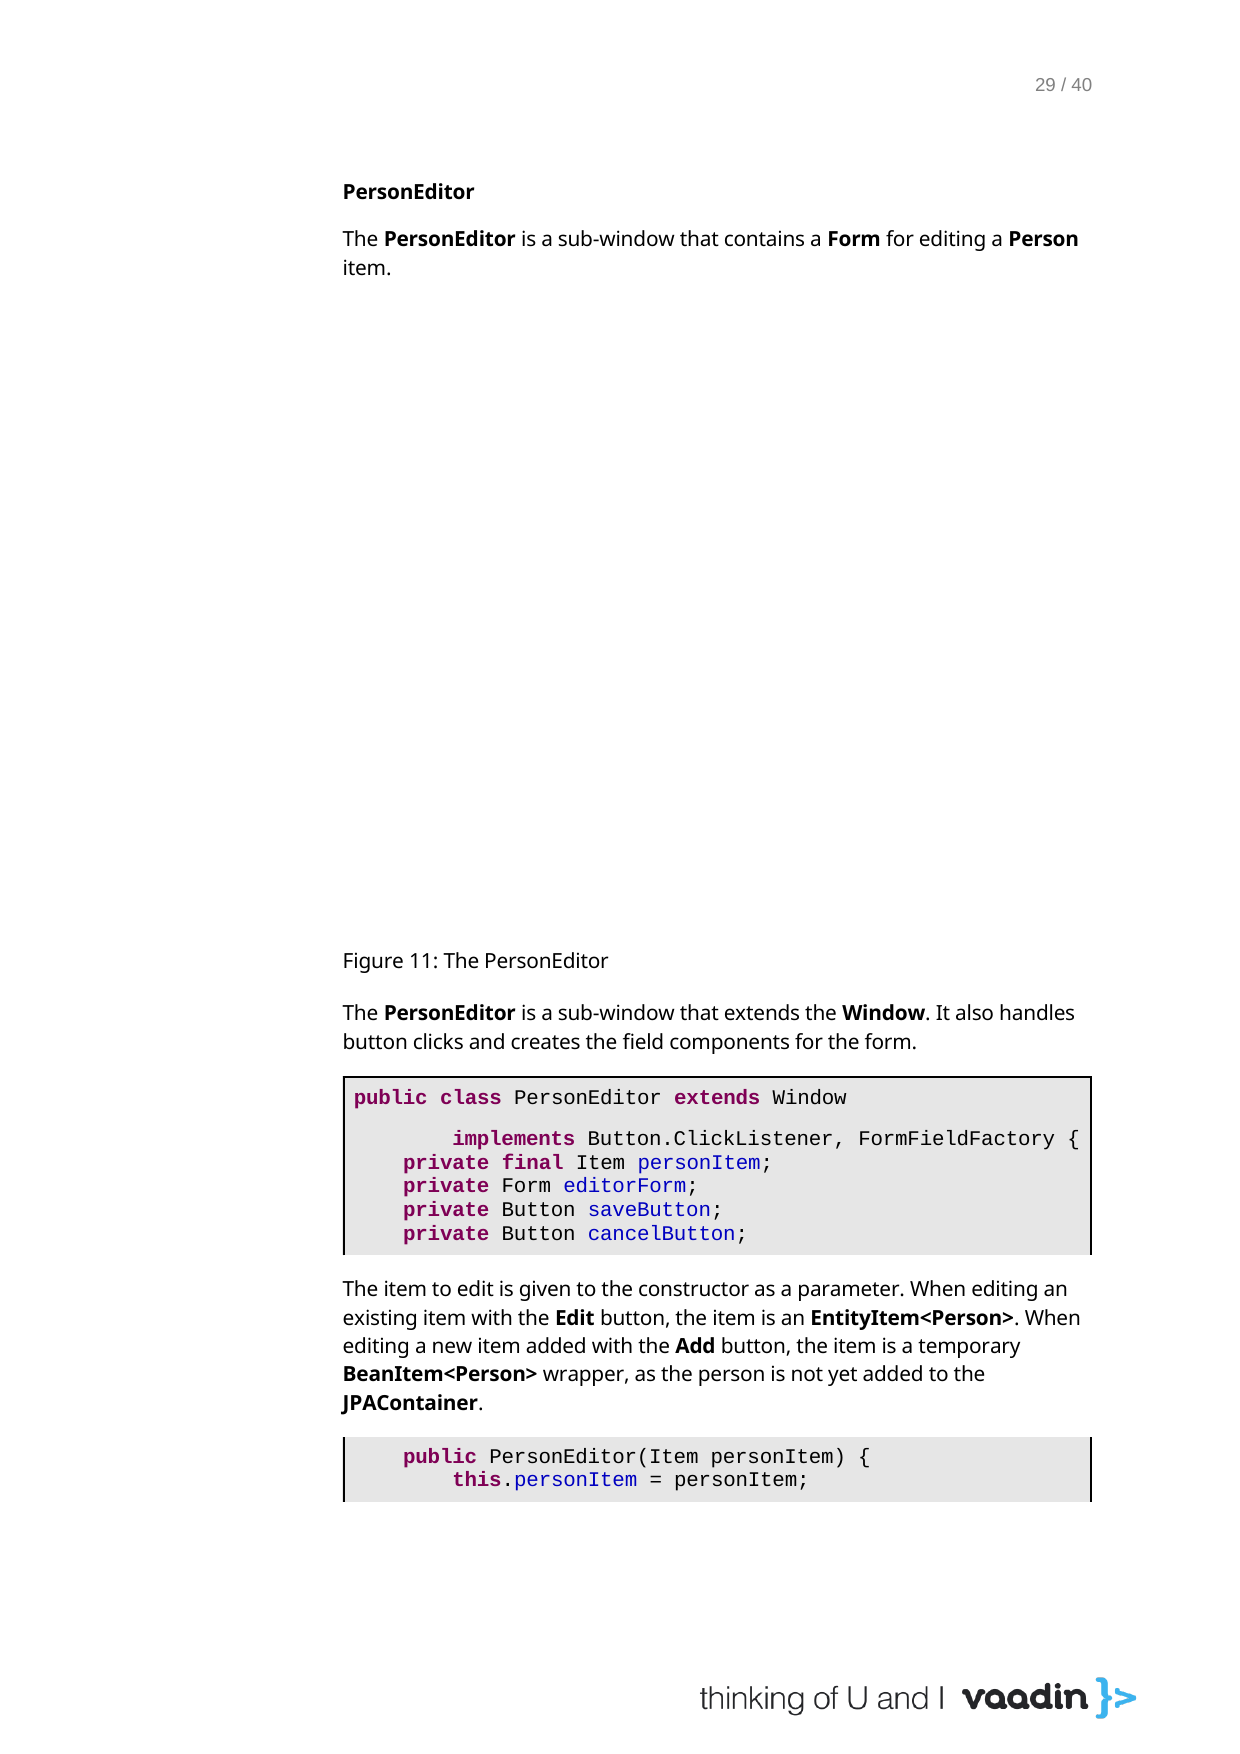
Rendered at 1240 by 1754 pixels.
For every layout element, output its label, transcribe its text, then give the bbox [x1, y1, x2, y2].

subtitle PersonEditor [342, 177, 1092, 206]
text this.personItem = personItem; [345, 1469, 1090, 1502]
list The PersonEditor is a sub-window that contains a Form for editing a Person item. [342, 224, 1092, 281]
text private Form editorForm; [345, 1176, 1090, 1199]
text public class PersonEditor extends Window [345, 1078, 1090, 1119]
text private Button cancelButton; [345, 1223, 1090, 1255]
picture [699, 1673, 1139, 1721]
text private Button saveButton; [345, 1199, 1090, 1223]
list The item to edit is given to the constructor as a parameter. When editing an existing item with the Edit button, the item is an EntityItem<Person>. When editing a new item added with the Add button, the item is a temporary BeanItem<Person> wrapper, as the person is not yet added to the JPAContainer. [342, 1274, 1092, 1416]
text private final Item personItem; [345, 1152, 1090, 1176]
text public PersonEditor(Item personItem) { [345, 1437, 1090, 1469]
text The PersonEditor is a sub-window that extends the Window. It also handles button clicks and creates the field components for the form. [342, 998, 1092, 1055]
text Figure 11: The PersonEditor [342, 947, 1092, 975]
text implements Button.ClickListener, FormFieldFactory { [345, 1119, 1090, 1152]
